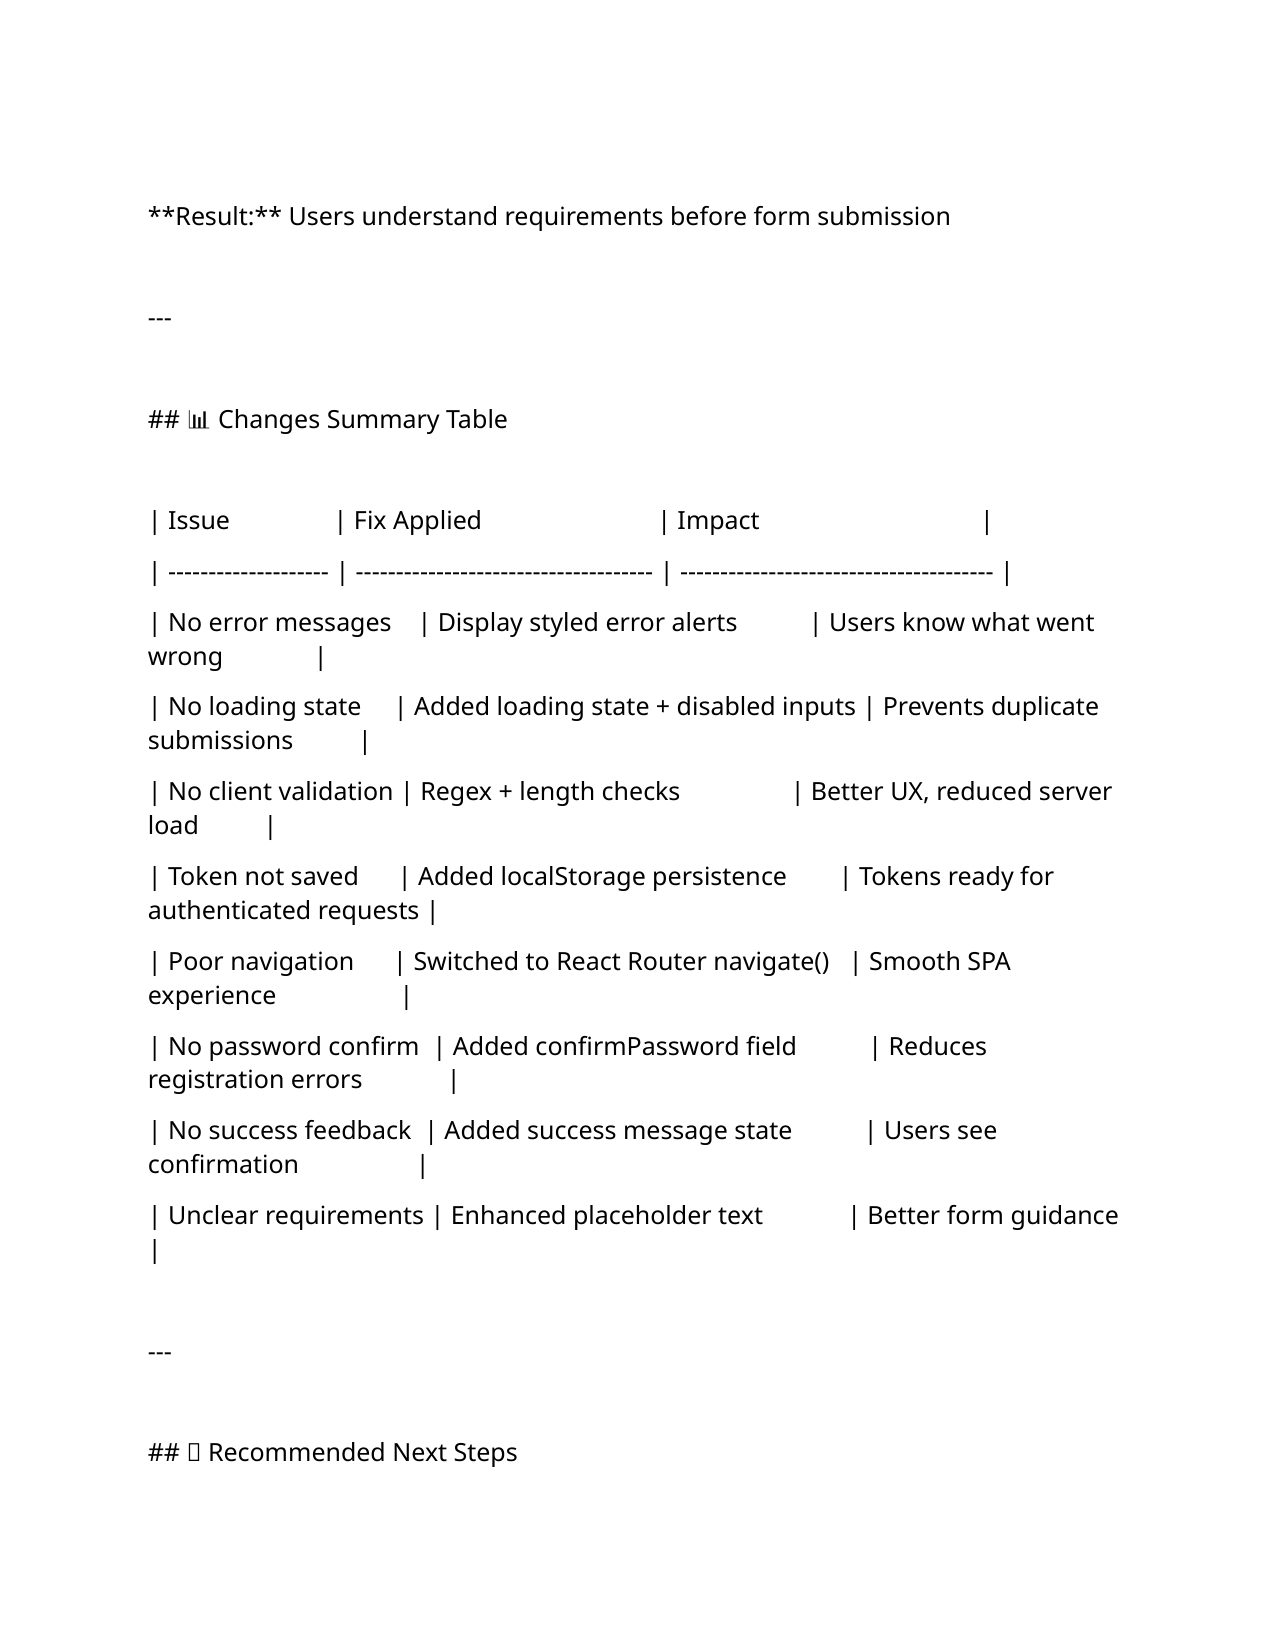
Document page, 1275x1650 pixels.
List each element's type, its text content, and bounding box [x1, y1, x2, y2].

text | No client validation | Regex + length checks | Better UX, reduced server load | [148, 774, 1127, 842]
text | -------------------- | ------------------------------------- | --------------------------------------- | [148, 553, 1127, 587]
text ## 🚀 Recommended Next Steps [148, 1435, 1127, 1469]
text | Poor navigation | Switched to React Router navigate() | Smooth SPA experience | [148, 943, 1127, 1011]
text ## 📊 Changes Summary Table [148, 401, 1127, 435]
text | No success feedback | Added success message state | Users see confirmation | [148, 1113, 1127, 1181]
text | Token not saved | Added localStorage persistence | Tokens ready for authenticated requests | [148, 858, 1127, 927]
text **Result:** Users understand requirements before form submission [148, 198, 1127, 232]
text --- [148, 1333, 1127, 1367]
text | Unclear requirements | Enhanced placeholder text | Better form guidance | [148, 1198, 1127, 1266]
text | No password confirm | Added confirmPassword field | Reduces registration errors | [148, 1028, 1127, 1096]
text | No error messages | Display styled error alerts | Users know what went wrong | [148, 604, 1127, 672]
text | No loading state | Added loading state + disabled inputs | Prevents duplicate submissions | [148, 689, 1127, 757]
text --- [148, 300, 1127, 334]
text | Issue | Fix Applied | Impact | [148, 503, 1127, 537]
